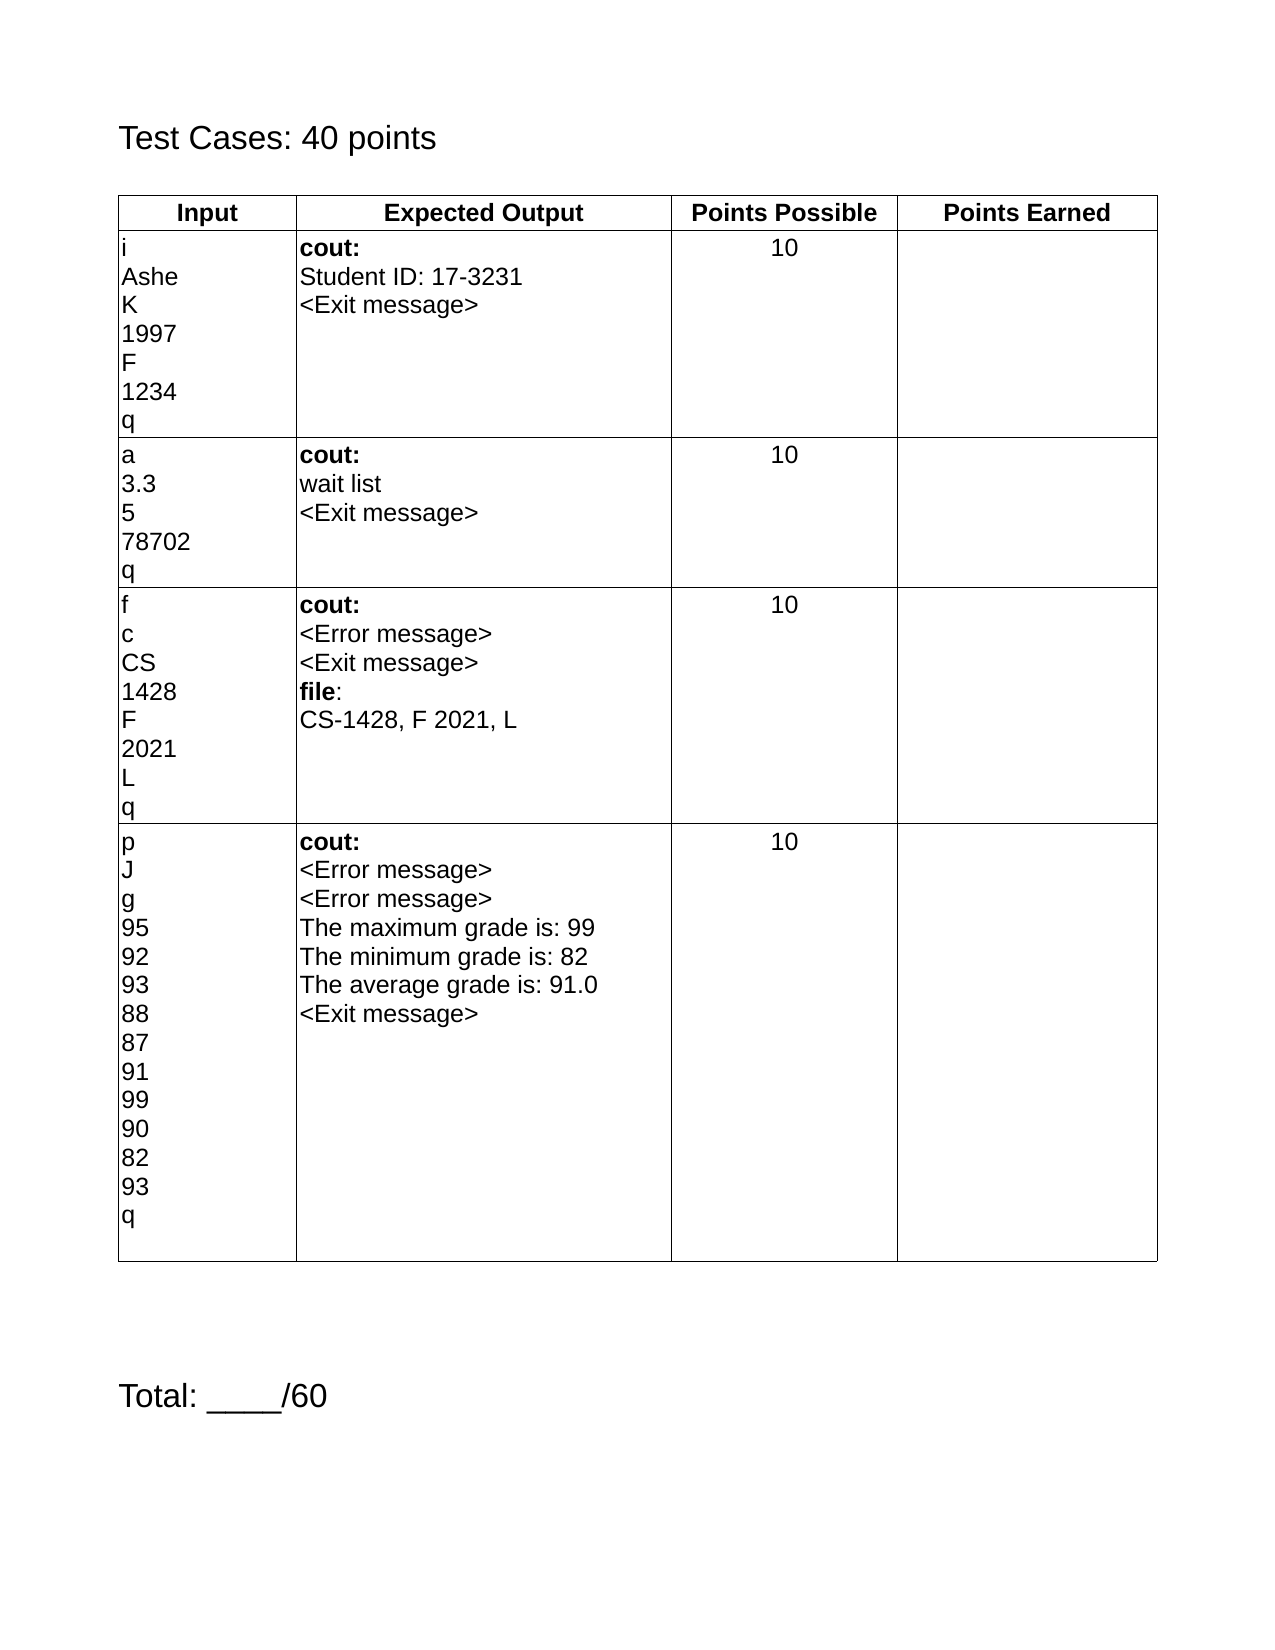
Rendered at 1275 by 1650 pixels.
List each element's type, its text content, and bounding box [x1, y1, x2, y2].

table_cell [898, 438, 1157, 587]
table_header Points Earned [898, 196, 1157, 230]
table_cell f c CS 1428 F 2021 L q [119, 588, 296, 823]
table_cell i Ashe K 1997 F 1234 q [119, 231, 296, 437]
table_header Input [119, 196, 296, 230]
table_cell 10 [672, 588, 897, 823]
table_header Expected Output [297, 196, 671, 230]
table_cell [898, 231, 1157, 437]
table_cell 10 [672, 824, 897, 1261]
table_cell cout: wait list <Exit message> [297, 438, 671, 587]
table_cell [898, 588, 1157, 823]
table_header Points Possible [672, 196, 897, 230]
text Total: ____/60 [118, 1376, 1157, 1414]
table_cell 10 [672, 438, 897, 587]
table_cell a 3.3 5 78702 q [119, 438, 296, 587]
table_cell cout: <Error message> <Error message> The maximum grade is: 99 The minimum grade is: 82 The average grade is: 91.0 <Exit message> [297, 824, 671, 1261]
table_cell 10 [672, 231, 897, 437]
table_cell cout: <Error message> <Exit message> file: CS-1428, F 2021, L [297, 588, 671, 823]
table_cell p J g 95 92 93 88 87 91 99 90 82 93 q [119, 824, 296, 1261]
table_cell cout: Student ID: 17-3231 <Exit message> [297, 231, 671, 437]
table_cell [898, 824, 1157, 1261]
text Test Cases: 40 points [118, 118, 1157, 157]
